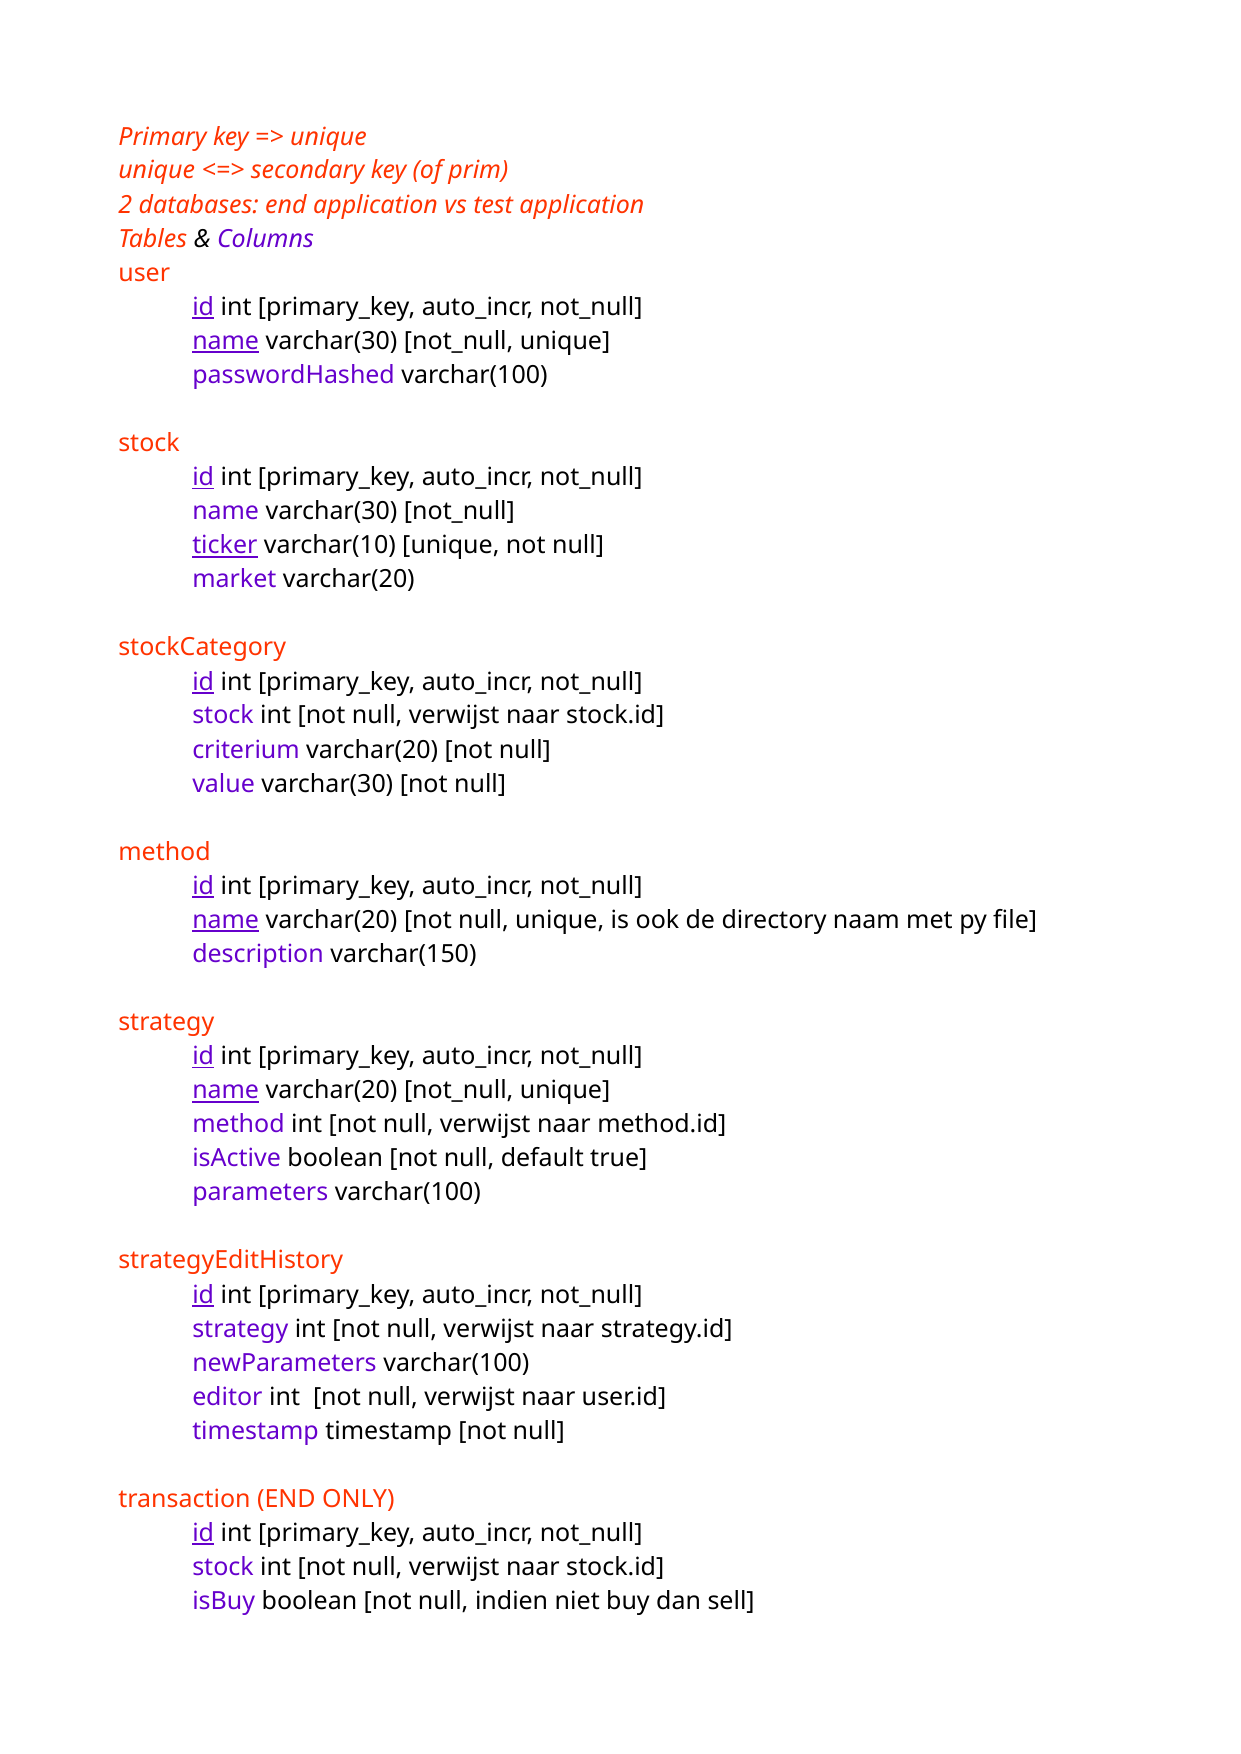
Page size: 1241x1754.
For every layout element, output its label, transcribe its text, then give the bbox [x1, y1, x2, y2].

text isBuy boolean [not null, indien niet buy dan sell] [118, 1583, 1122, 1617]
text passwordHashed varchar(100) [118, 357, 1122, 391]
text id int [primary_key, auto_incr, not_null] [118, 288, 1122, 322]
text id int [primary_key, auto_incr, not_null] [118, 1038, 1122, 1072]
text name varchar(30) [not_null, unique] [118, 322, 1122, 357]
text Tables & Columns [118, 220, 1122, 254]
text unique <=> secondary key (of prim) [118, 152, 1122, 186]
text method [118, 833, 1122, 867]
text stock int [not null, verwijst naar stock.id] [118, 1549, 1122, 1583]
text id int [primary_key, auto_incr, not_null] [118, 459, 1122, 493]
text name varchar(20) [not null, unique, is ook de directory naam met py file] [118, 902, 1122, 936]
text isActive boolean [not null, default true] [118, 1140, 1122, 1174]
text stock [118, 425, 1122, 459]
text id int [primary_key, auto_incr, not_null] [118, 1515, 1122, 1549]
text value varchar(30) [not null] [118, 765, 1122, 799]
text id int [primary_key, auto_incr, not_null] [118, 867, 1122, 902]
text criterium varchar(20) [not null] [118, 731, 1122, 765]
text stockCategory [118, 629, 1122, 663]
text strategy int [not null, verwijst naar strategy.id] [118, 1310, 1122, 1344]
text parameters varchar(100) [118, 1174, 1122, 1208]
text method int [not null, verwijst naar method.id] [118, 1106, 1122, 1140]
text name varchar(30) [not_null] [118, 493, 1122, 527]
text name varchar(20) [not_null, unique] [118, 1072, 1122, 1106]
text ticker varchar(10) [unique, not null] [118, 527, 1122, 561]
text newParameters varchar(100) [118, 1344, 1122, 1378]
text description varchar(150) [118, 936, 1122, 970]
text market varchar(20) [118, 561, 1122, 595]
text stock int [not null, verwijst naar stock.id] [118, 697, 1122, 731]
text timestamp timestamp [not null] [118, 1412, 1122, 1447]
text transaction (END ONLY) [118, 1481, 1122, 1515]
text user [118, 254, 1122, 288]
text strategyEditHistory [118, 1242, 1122, 1276]
text id int [primary_key, auto_incr, not_null] [118, 663, 1122, 697]
text id int [primary_key, auto_incr, not_null] [118, 1276, 1122, 1310]
text 2 databases: end application vs test application [118, 186, 1122, 220]
text editor int [not null, verwijst naar user.id] [118, 1378, 1122, 1412]
text Primary key => unique [118, 118, 1122, 152]
text strategy [118, 1004, 1122, 1038]
